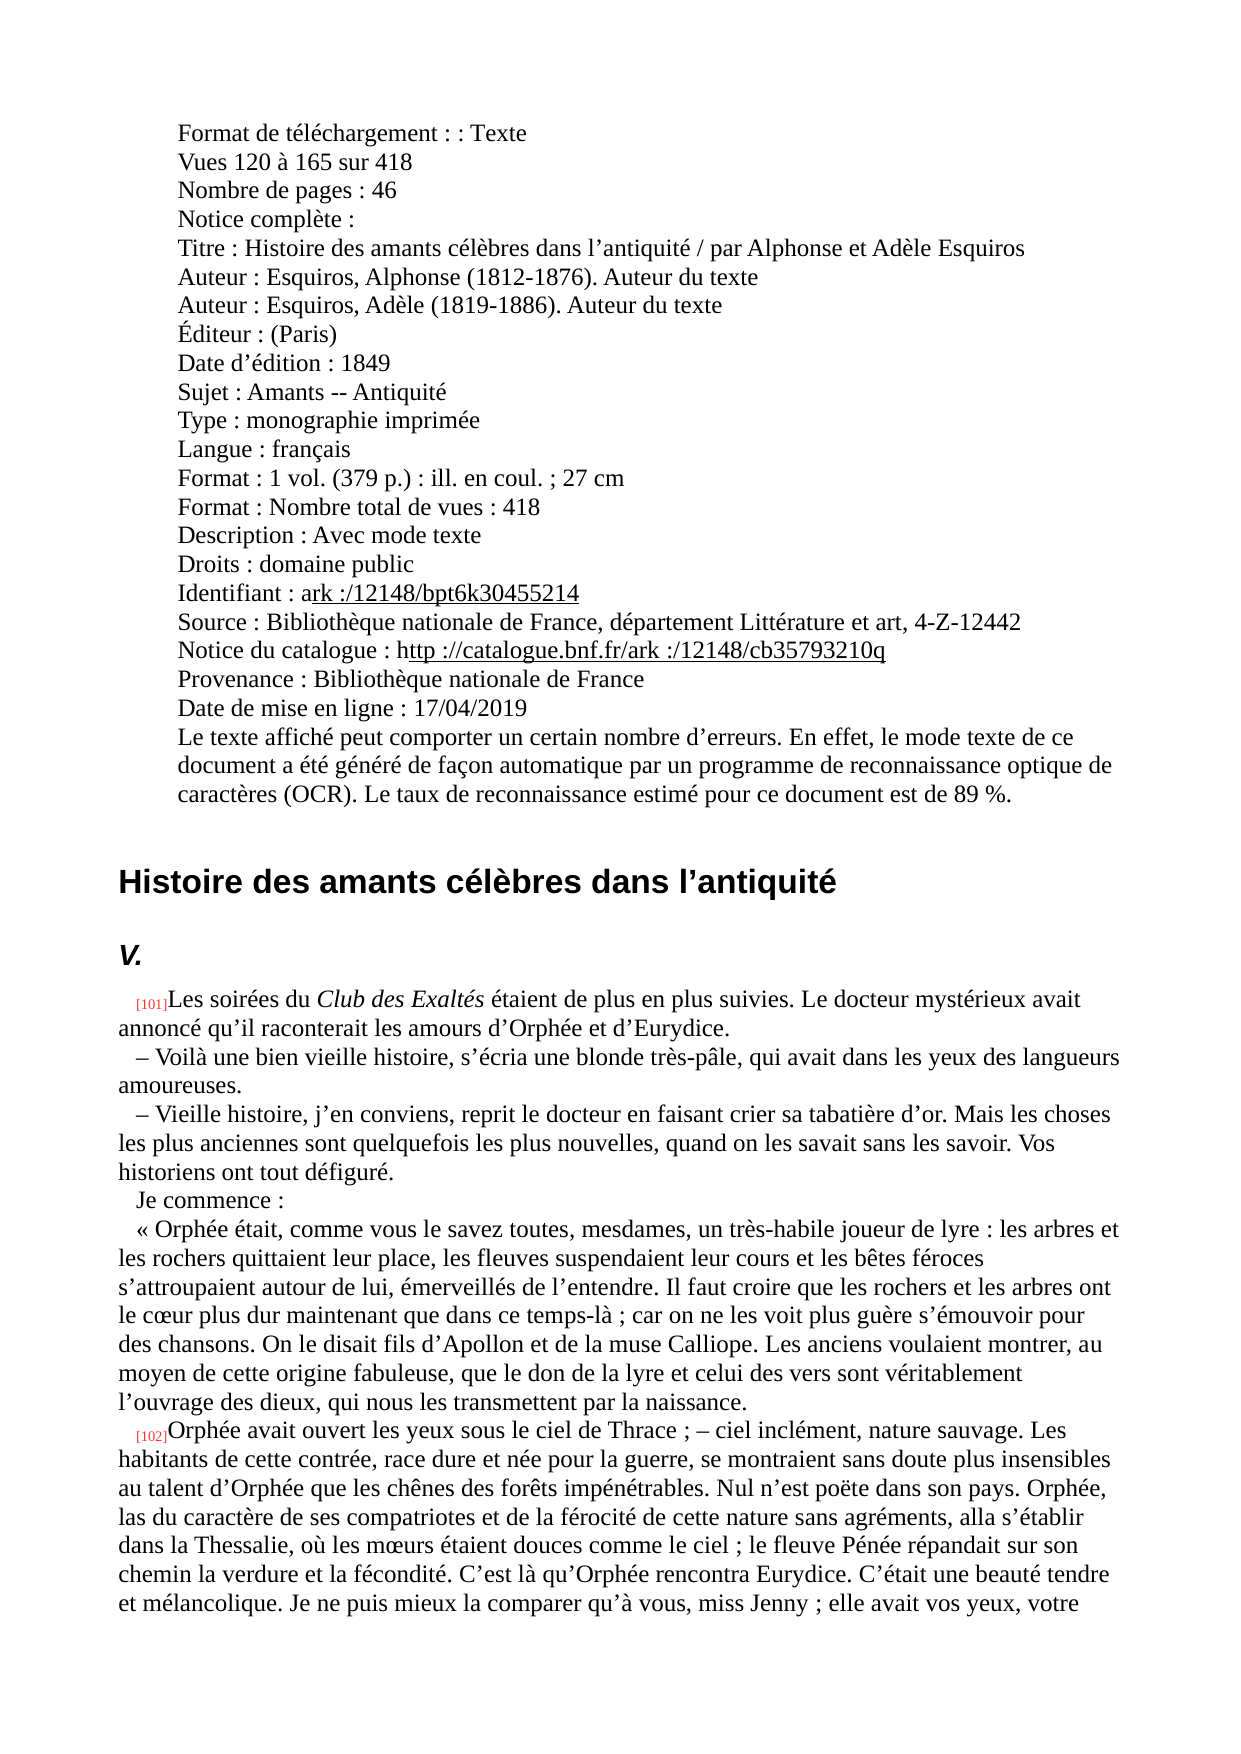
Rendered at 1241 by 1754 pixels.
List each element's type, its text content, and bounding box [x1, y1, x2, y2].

list Langue : français [177, 434, 1122, 463]
list Type : monographie imprimée [177, 406, 1122, 434]
text – Vieille histoire, j’en conviens, reprit le docteur en faisant crier sa tabatière d’or. Mais les choses les plus anciennes sont quelquefois les plus nouvelles, quand on les savait sans les savoir. Vos historiens ont tout défiguré. [118, 1099, 1122, 1185]
subtitle V. [118, 938, 1122, 972]
list Provenance : Bibliothèque nationale de France [177, 664, 1122, 693]
text Je commence : [118, 1185, 1122, 1214]
list Source : Bibliothèque nationale de France, département Littérature et art, 4-Z-12442 [177, 607, 1122, 636]
list Le texte affiché peut comporter un certain nombre d’erreurs. En effet, le mode texte de ce document a été généré de façon automatique par un programme de reconnaissance optique de caractères (OCR). Le taux de reconnaissance estimé pour ce document est de 89 %. [177, 722, 1122, 837]
text « Orphée était, comme vous le savez toutes, mesdames, un très-habile joueur de lyre : les arbres et les rochers quittaient leur place, les fleuves suspendaient leur cours et les bêtes féroces s’attroupaient autour de lui, émerveillés de l’entendre. Il faut croire que les rochers et les arbres ont le cœur plus dur maintenant que dans ce temps-là ; car on ne les voit plus guère s’émouvoir pour des chansons. On le disait fils d’Apollon et de la muse Calliope. Les anciens voulaient montrer, au moyen de cette origine fabuleuse, que le don de la lyre et celui des vers sont véritablement l’ouvrage des dieux, qui nous les transmettent par la naissance. [118, 1214, 1122, 1415]
subtitle Histoire des amants célèbres dans l’antiquité [118, 862, 1122, 901]
list Auteur : Esquiros, Alphonse (1812-1876). Auteur du texte [177, 262, 1122, 291]
list Nombre de pages : 46 [177, 176, 1122, 204]
list Éditeur : (Paris) [177, 319, 1122, 348]
list Vues 120 à 165 sur 418 [177, 147, 1122, 176]
list Date d’édition : 1849 [177, 348, 1122, 377]
list Droits : domaine public [177, 549, 1122, 578]
list Sujet : Amants -- Antiquité [177, 377, 1122, 406]
list Notice complète : [177, 204, 1122, 233]
text [102]Orphée avait ouvert les yeux sous le ciel de Thrace ; – ciel inclément, nature sauvage. Les habitants de cette contrée, race dure et née pour la guerre, se montraient sans doute plus insensibles au talent d’Orphée que les chênes des forêts impénétrables. Nul n’est poëte dans son pays. Orphée, las du caractère de ses compatriotes et de la férocité de cette nature sans agréments, alla s’établir dans la Thessalie, où les mœurs étaient douces comme le ciel ; le fleuve Pénée répandait sur son chemin la verdure et la fécondité. C’est là qu’Orphée rencontra Eurydice. C’était une beauté tendre et mélancolique. Je ne puis mieux la comparer qu’à vous, miss Jenny ; elle avait vos yeux, votre [118, 1415, 1122, 1617]
list Format : 1 vol. (379 p.) : ill. en coul. ; 27 cm [177, 463, 1122, 492]
list Titre : Histoire des amants célèbres dans l’antiquité / par Alphonse et Adèle Esquiros [177, 233, 1122, 262]
list Identifiant : ark :/12148/bpt6k30455214 [177, 578, 1122, 607]
list Auteur : Esquiros, Adèle (1819-1886). Auteur du texte [177, 291, 1122, 319]
list Description : Avec mode texte [177, 521, 1122, 549]
list Notice du catalogue : http ://catalogue.bnf.fr/ark :/12148/cb35793210q [177, 636, 1122, 664]
list Format : Nombre total de vues : 418 [177, 492, 1122, 521]
text [101]Les soirées du Club des Exaltés étaient de plus en plus suivies. Le docteur mystérieux avait annoncé qu’il raconterait les amours d’Orphée et d’Eurydice. [118, 984, 1122, 1042]
list Date de mise en ligne : 17/04/2019 [177, 693, 1122, 722]
list Format de téléchargement : : Texte [177, 118, 1122, 147]
text – Voilà une bien vieille histoire, s’écria une blonde très-pâle, qui avait dans les yeux des langueurs amoureuses. [118, 1042, 1122, 1099]
